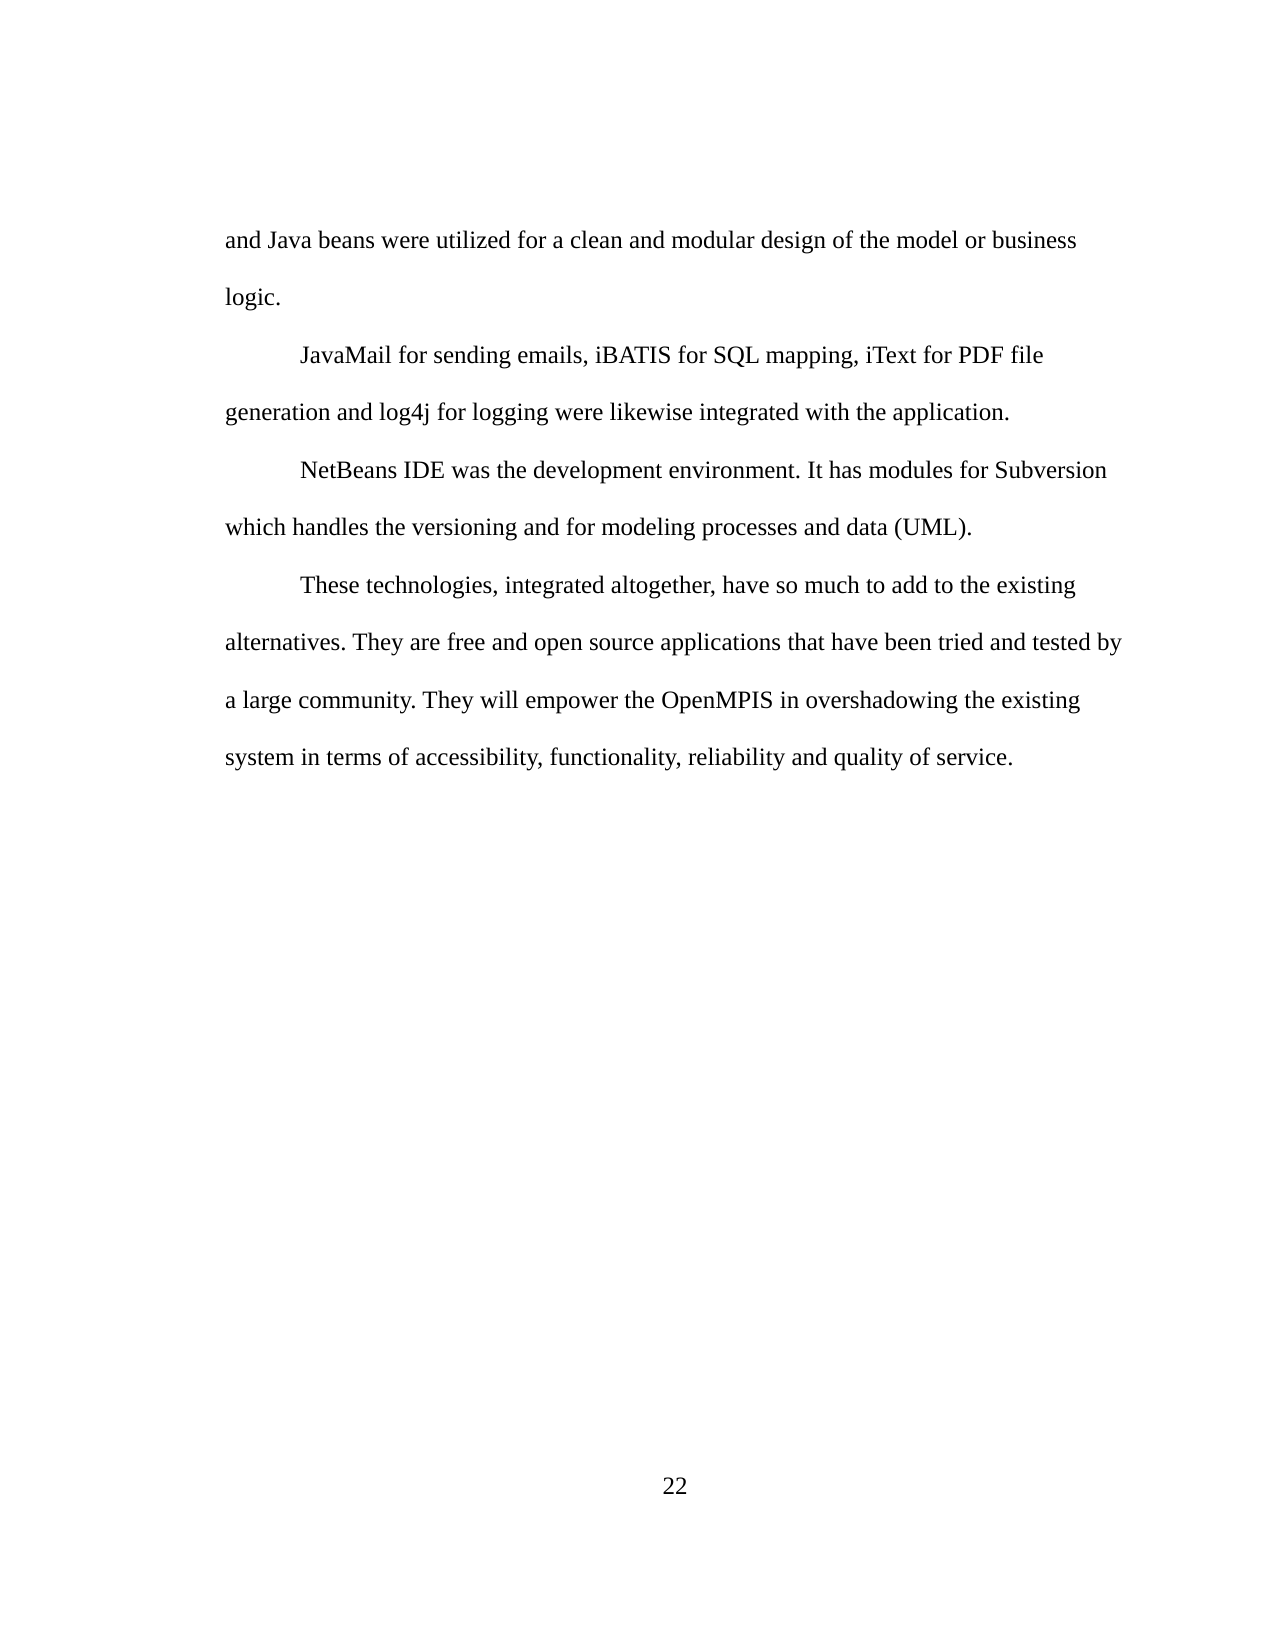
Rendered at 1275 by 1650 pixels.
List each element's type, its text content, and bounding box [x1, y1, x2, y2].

text JavaMail for sending emails, iBATIS for SQL mapping, iText for PDF file generation and log4j for logging were likewise integrated with the application. [225, 340, 1125, 426]
text and Java beans were utilized for a clean and modular design of the model or business logic. [225, 225, 1125, 311]
text NetBeans IDE was the development environment. It has modules for Subversion which handles the versioning and for modeling processes and data (UML). [225, 455, 1125, 541]
text These technologies, integrated altogether, have so much to add to the existing alternatives. They are free and open source applications that have been tried and tested by a large community. They will empower the OpenMPIS in overshadowing the existing system in terms of accessibility, functionality, reliability and quality of service. [225, 570, 1125, 771]
